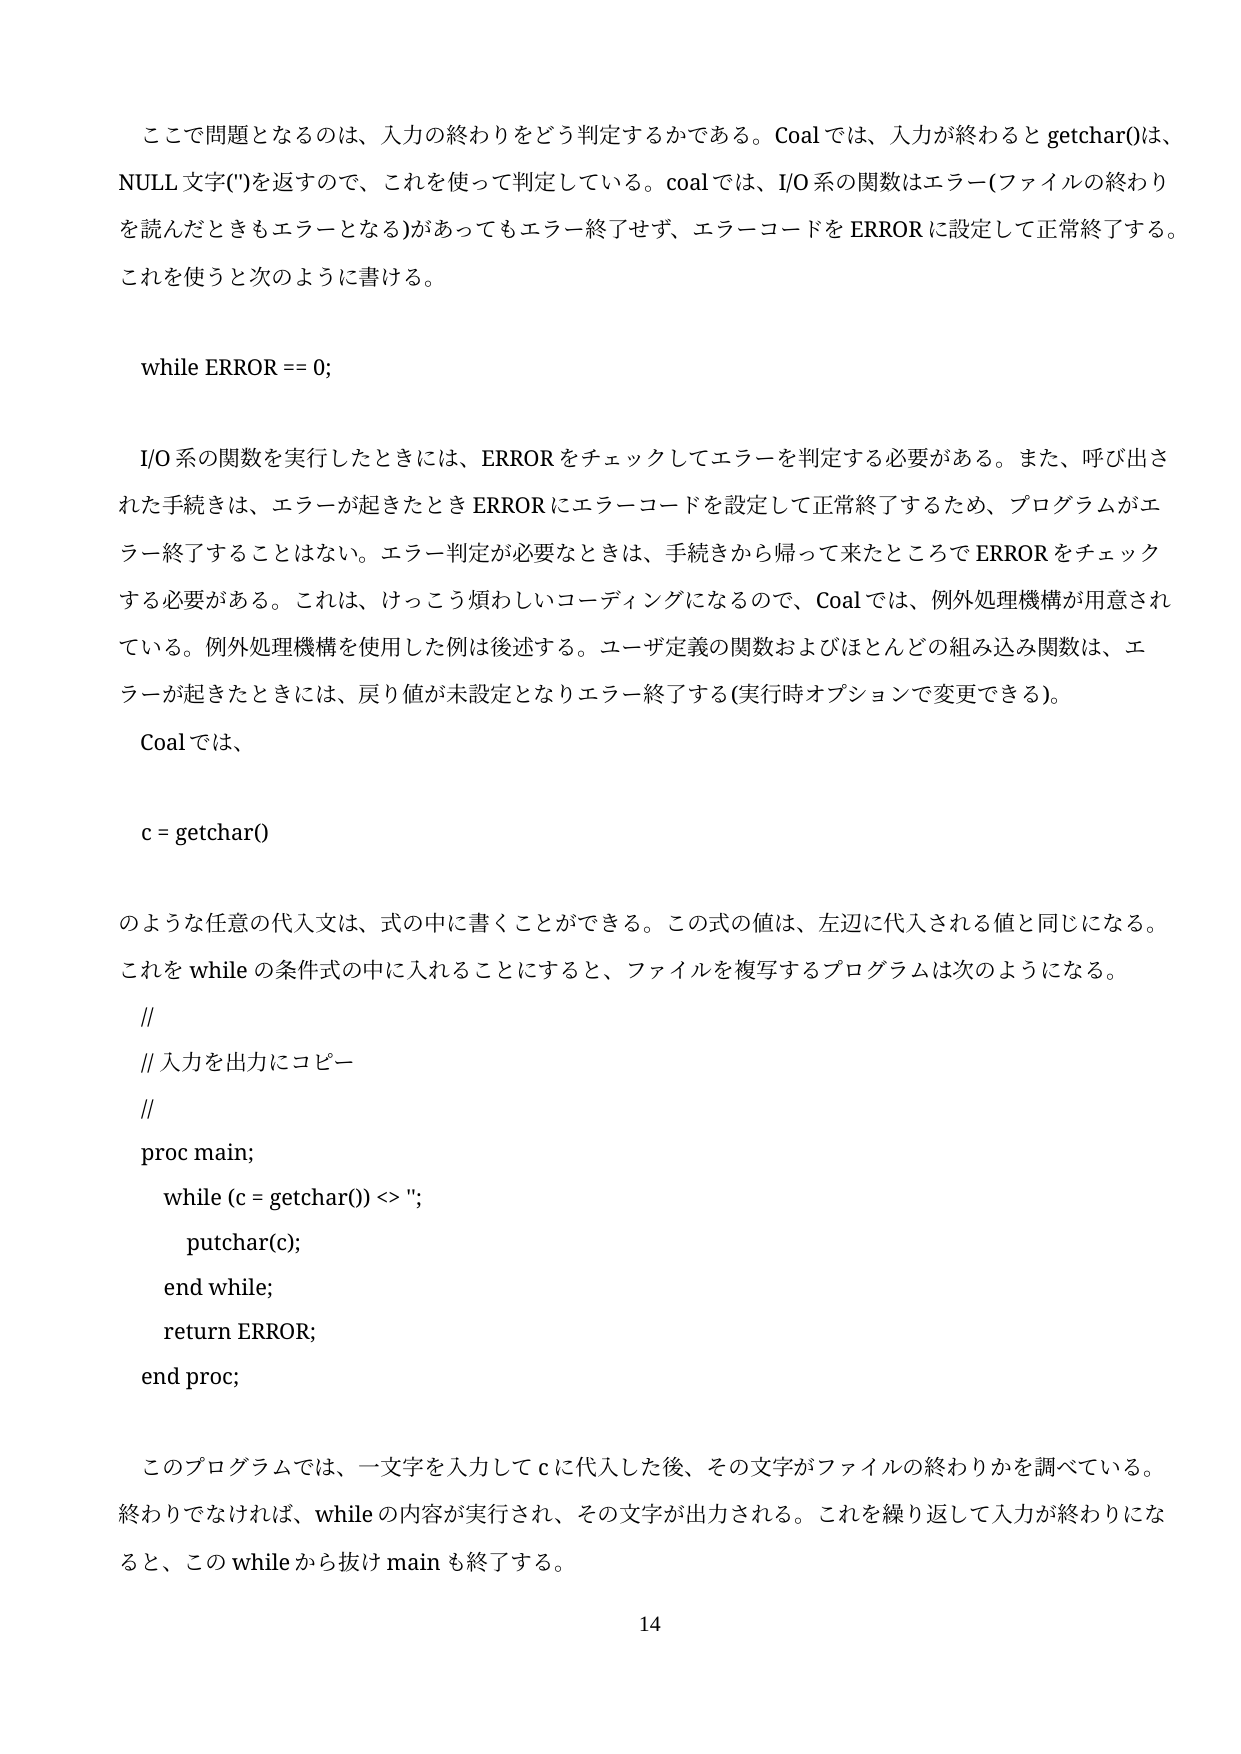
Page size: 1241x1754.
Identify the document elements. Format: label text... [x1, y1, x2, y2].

text // [118, 1001, 1181, 1031]
text while (c = getchar()) <> ''; [118, 1182, 1181, 1212]
text // [118, 1093, 1181, 1122]
text ここで問題となるのは、入力の終わりをどう判定するかである。Coalでは、入力が終わるとgetchar()は、NULL文字('')を返すので、これを使って判定している。coalでは、I/O系の関数はエラー(ファイルの終わりを読んだときもエラーとなる)があってもエラー終了せず、エラーコードをERRORに設定して正常終了する。 [118, 118, 1181, 244]
text // 入力を出力にコピー [118, 1045, 1181, 1077]
text これを使うと次のように書ける。 [118, 260, 1181, 291]
text のような任意の代入文は、式の中に書くことができる。この式の値は、左辺に代入される値と同じになる。 [118, 906, 1181, 938]
text I/O系の関数を実行したときには、ERRORをチェックしてエラーを判定する必要がある。また、呼び出された手続きは、エラーが起きたときERRORにエラーコードを設定して正常終了するため、プログラムがエラー終了することはない。エラー判定が必要なときは、手続きから帰って来たところでERRORをチェックする必要がある。これは、けっこう煩わしいコーディングになるので、Coalでは、例外処理機構が用意されている。例外処理機構を使用した例は後述する。ユーザ定義の関数およびほとんどの組み込み関数は、エラーが起きたときには、戻り値が未設定となりエラー終了する(実行時オプションで変更できる)。 [118, 441, 1181, 709]
text putchar(c); [118, 1227, 1181, 1257]
text c = getchar() [118, 817, 1181, 847]
text return ERROR; [118, 1316, 1181, 1346]
text while ERROR == 0; [118, 352, 1181, 382]
text このプログラムでは、一文字を入力してcに代入した後、その文字がファイルの終わりかを調べている。終わりでなければ、whileの内容が実行され、その文字が出力される。これを繰り返して入力が終わりになると、このwhileから抜けmainも終了する。 [118, 1450, 1181, 1576]
text end while; [118, 1271, 1181, 1301]
text これを while の条件式の中に入れることにすると、ファイルを複写するプログラムは次のようになる。 [118, 953, 1181, 985]
text end proc; [118, 1361, 1181, 1391]
text Coalでは、 [118, 725, 1181, 756]
text proc main; [118, 1137, 1181, 1167]
